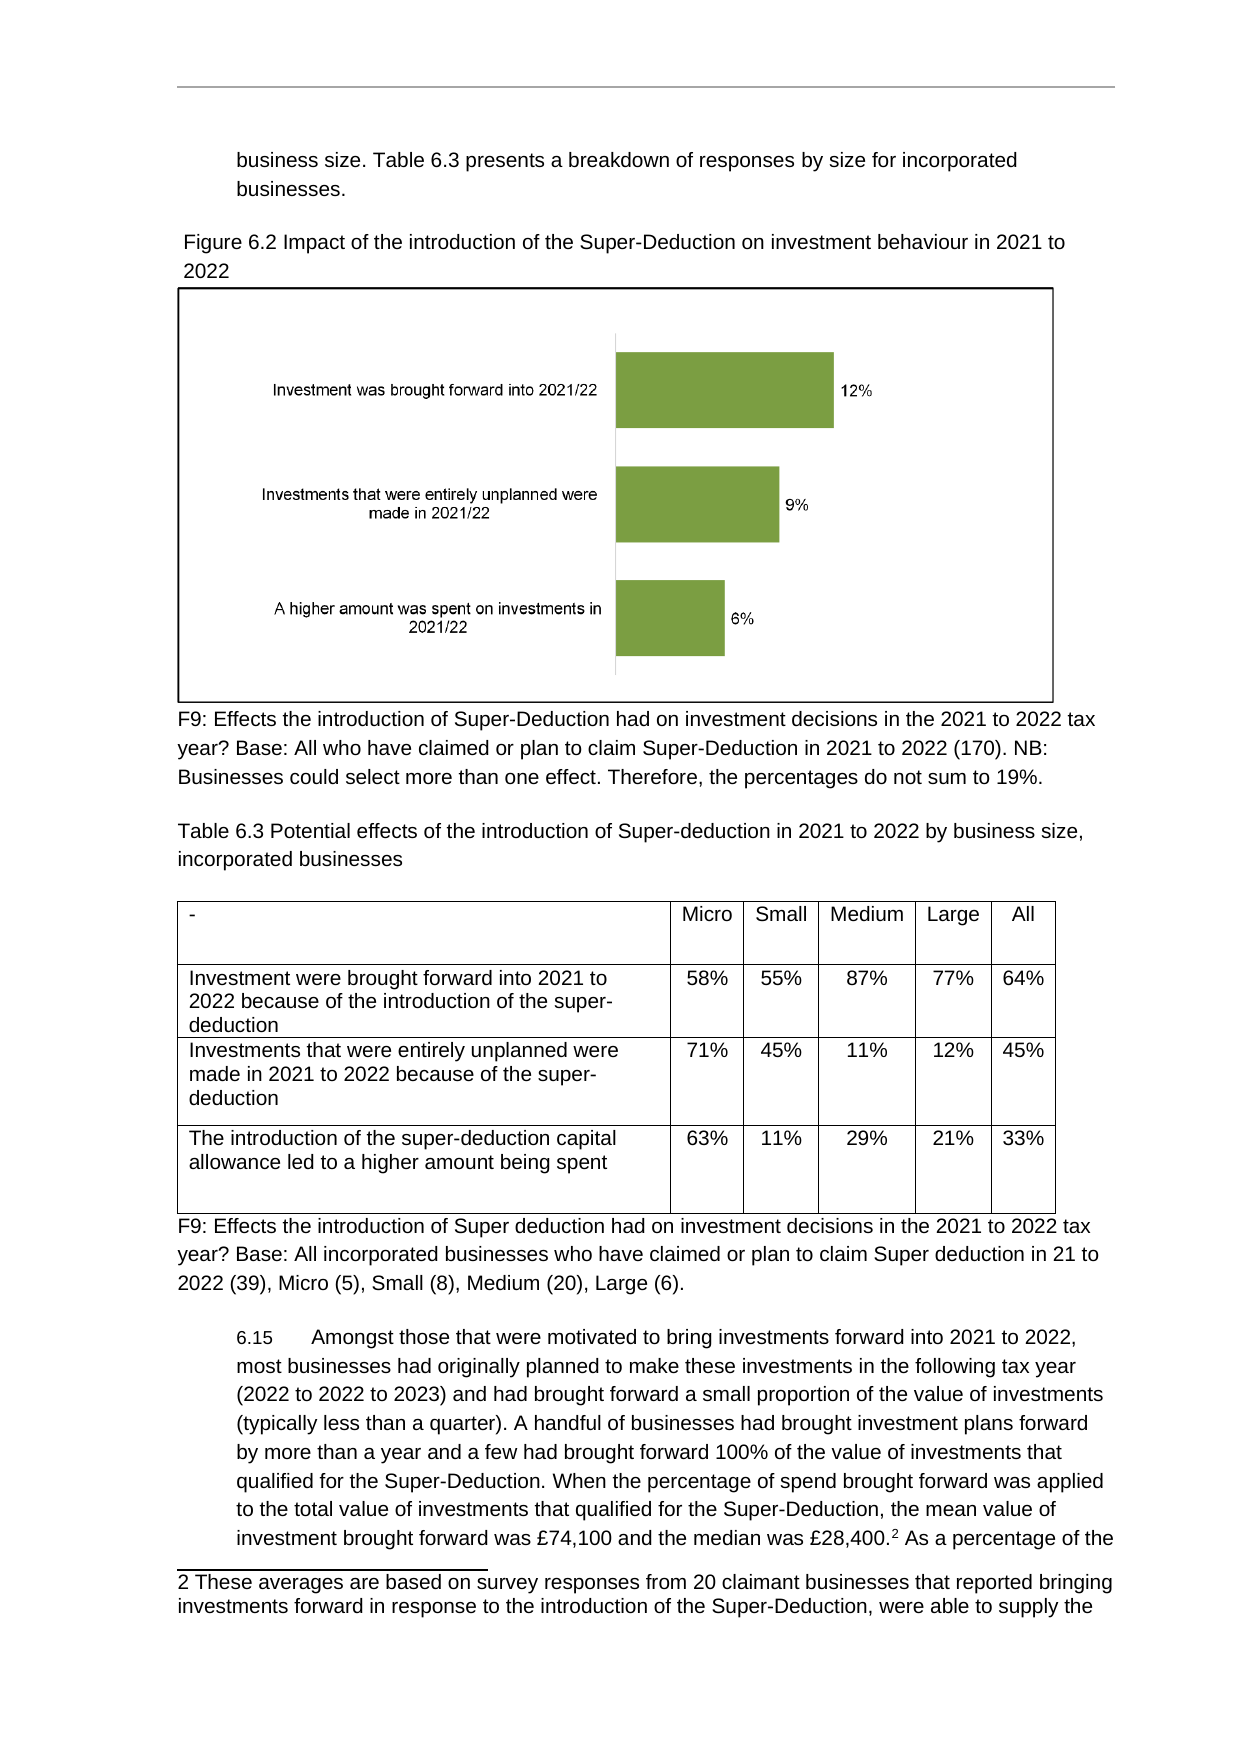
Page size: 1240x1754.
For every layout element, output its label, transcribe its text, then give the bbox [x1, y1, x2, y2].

text F9: Effects the introduction of Super-Deduction had on investment decisions in the 2021 to 2022 tax year? Base: All who have claimed or plan to claim Super-Deduction in 2021 to 2022 (170). NB: Businesses could select more than one effect. Therefore, the percentages do not sum to 19%. [177, 288, 1115, 789]
table_cell 29% [819, 1126, 915, 1212]
table_cell 12% [916, 1038, 991, 1125]
table_cell The introduction of the super-deduction capital allowance led to a higher amount being spent [178, 1126, 670, 1212]
table_cell 63% [671, 1126, 743, 1212]
table_header Micro [671, 902, 743, 964]
text Table 6.3 Potential effects of the introduction of Super-deduction in 2021 to 2022 by business size, incorporated businesses [177, 818, 1115, 871]
table_header Small [744, 902, 818, 964]
table_cell 11% [744, 1126, 818, 1212]
table_cell 58% [671, 965, 743, 1037]
table_cell 45% [992, 1038, 1055, 1125]
table_cell Investments that were entirely unplanned were made in 2021 to 2022 because of the super-deduction [178, 1038, 670, 1125]
table_cell 11% [819, 1038, 915, 1125]
table_cell 77% [916, 965, 991, 1037]
table_cell 64% [992, 965, 1055, 1037]
table_header - [178, 902, 670, 964]
text F9: Effects the introduction of Super deduction had on investment decisions in the 2021 to 2022 tax year? Base: All incorporated businesses who have claimed or plan to claim Super deduction in 21 to 2022 (39), Micro (5), Small (8), Medium (20), Large (6). [177, 1213, 1115, 1295]
table_cell 45% [744, 1038, 818, 1125]
list Amongst those that were motivated to bring investments forward into 2021 to 2022, most businesses had originally planned to make these investments in the following tax year (2022 to 2022 to 2023) and had brought forward a small proportion of the value of investments (typically less than a quarter). A handful of businesses had brought investment plans forward by more than a year and a few had brought forward 100% of the value of investments that qualified for the Super-Deduction. When the percentage of spend brought forward was applied to the total value of investments that qualified for the Super-Deduction, the mean value of investment brought forward was £74,100 and the median was £28,400. As a percentage of the total value of investments that qualified for the Super-Deduction, the average increase in investments brought forward into 2021 to 2022 was 23%. [236, 1325, 1115, 1550]
table_header All [992, 902, 1055, 964]
table_cell 33% [992, 1126, 1055, 1212]
list Focusing on investments made in the 2021 to 2022 tax year, around one in five (19%) of the businesses that had claimed or planned to claim the Super-Deduction in 2021 to 2022 said that its introduction had shaped the timing and value of investments. As detailed in Figure 6.2, 12% brought forward investments into 2021 to 2022, 9% made investments that were unplanned before the introduction of the Super-Deduction and 6% invested a higher amount because of the introduction of the Super-Deduction. There were no significant differences by business size. Table 6.3 presents a breakdown of responses by size for incorporated businesses. [236, 148, 1115, 200]
text Figure 6.2 Impact of the introduction of the Super-Deduction on investment behaviour in 2021 to 2022 [183, 230, 1115, 283]
table_cell 55% [744, 965, 818, 1037]
table_cell 87% [819, 965, 915, 1037]
table_cell 71% [671, 1038, 743, 1125]
table_cell 21% [916, 1126, 991, 1212]
table_header Large [916, 902, 991, 964]
table_cell Investment were brought forward into 2021 to 2022 because of the introduction of the super-deduction [178, 965, 670, 1037]
list These averages are based on survey responses from 20 claimant businesses that reported bringing investments forward in response to the introduction of the Super-Deduction, were able to supply the [177, 1570, 1115, 1618]
table_header Medium [819, 902, 915, 964]
